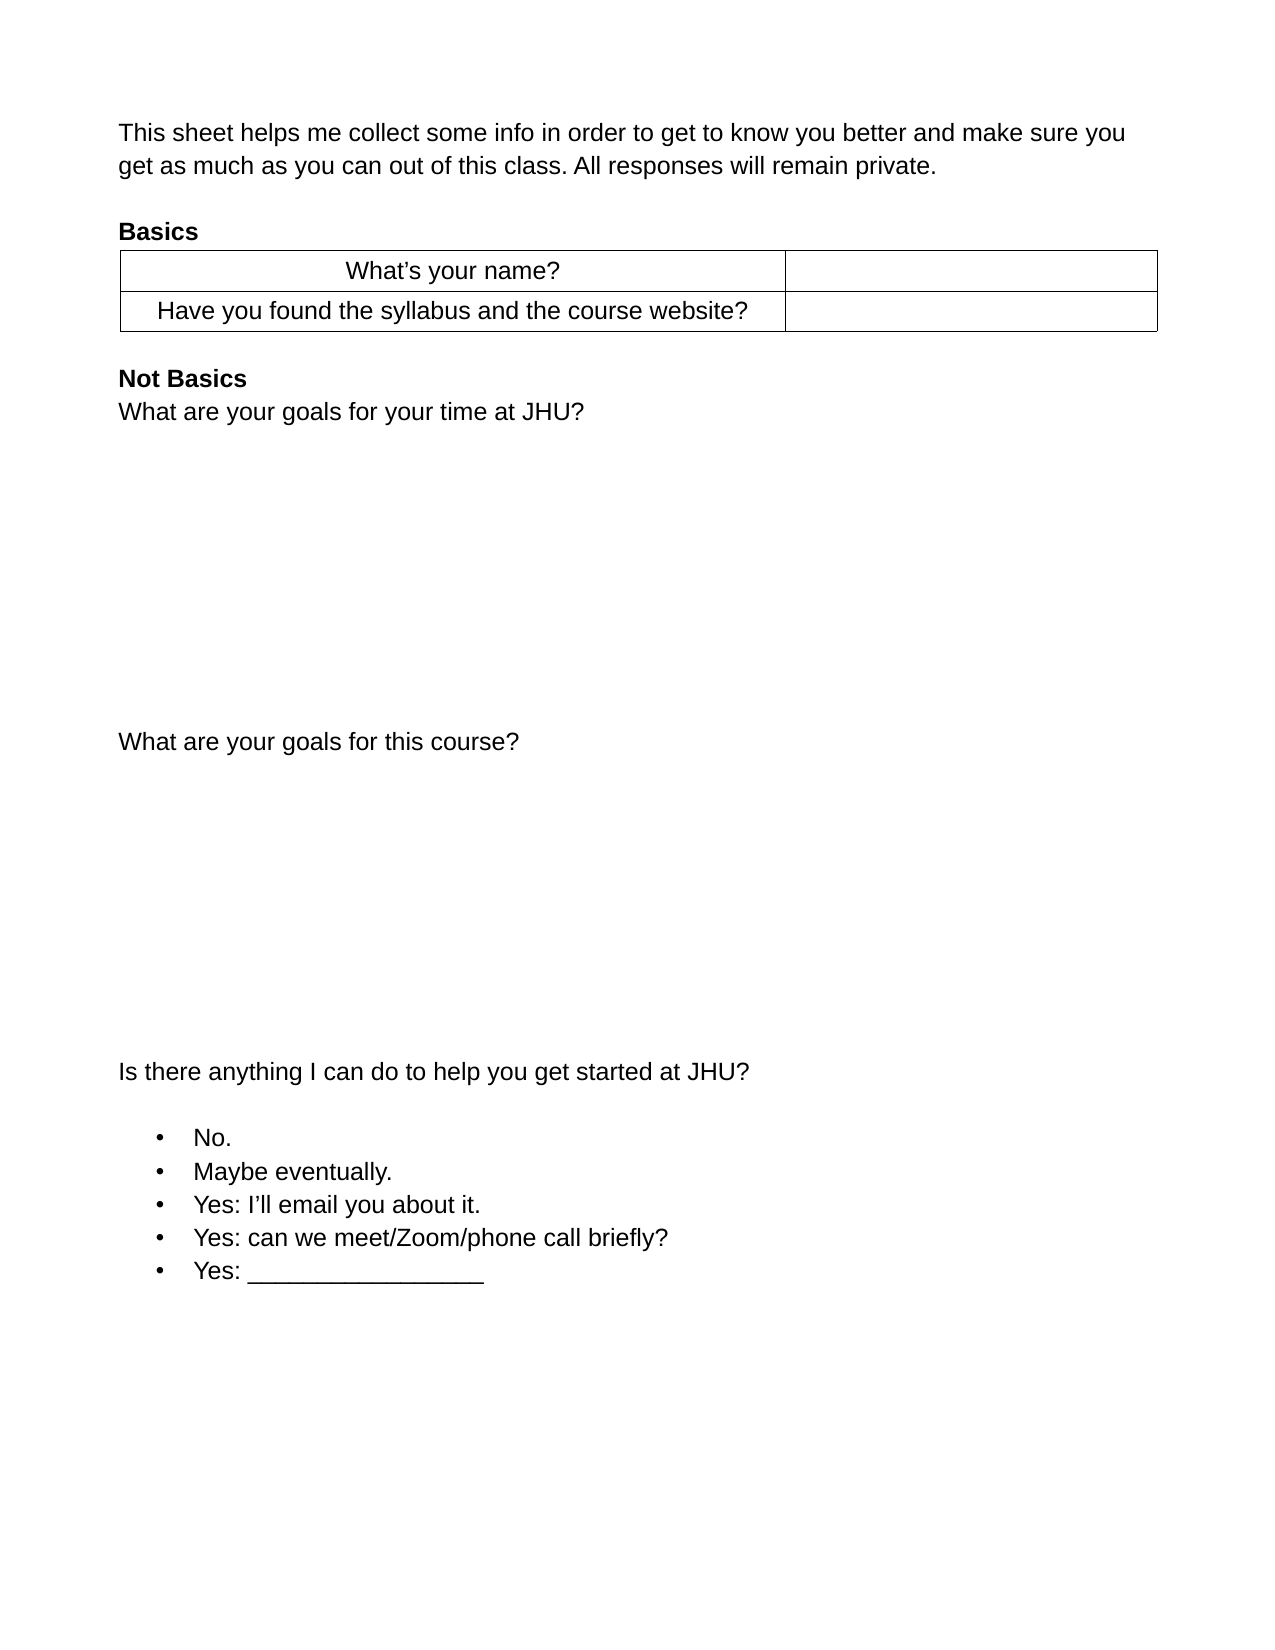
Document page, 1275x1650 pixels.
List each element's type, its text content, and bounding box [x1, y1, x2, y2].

text Is there anything I can do to help you get started at JHU? [118, 1057, 1157, 1086]
list Yes: _________________ [156, 1256, 1157, 1285]
table_cell [786, 292, 1157, 331]
list Maybe eventually. [156, 1157, 1157, 1185]
list No. [156, 1123, 1157, 1152]
text This sheet helps me collect some info in order to get to know you better and make sure you get as much as you can out of this class. All responses will remain private. [118, 118, 1157, 180]
text Not Basics What are your goals for your time at JHU? [118, 364, 1157, 426]
table_header What’s your name? [121, 251, 785, 291]
table_header [786, 251, 1157, 291]
text What are your goals for this course? [118, 727, 1157, 954]
text Basics [118, 217, 1157, 246]
table_cell Have you found the syllabus and the course website? [121, 292, 785, 331]
list Yes: I’ll email you about it. [156, 1190, 1157, 1218]
list Yes: can we meet/Zoom/phone call briefly? [156, 1223, 1157, 1252]
